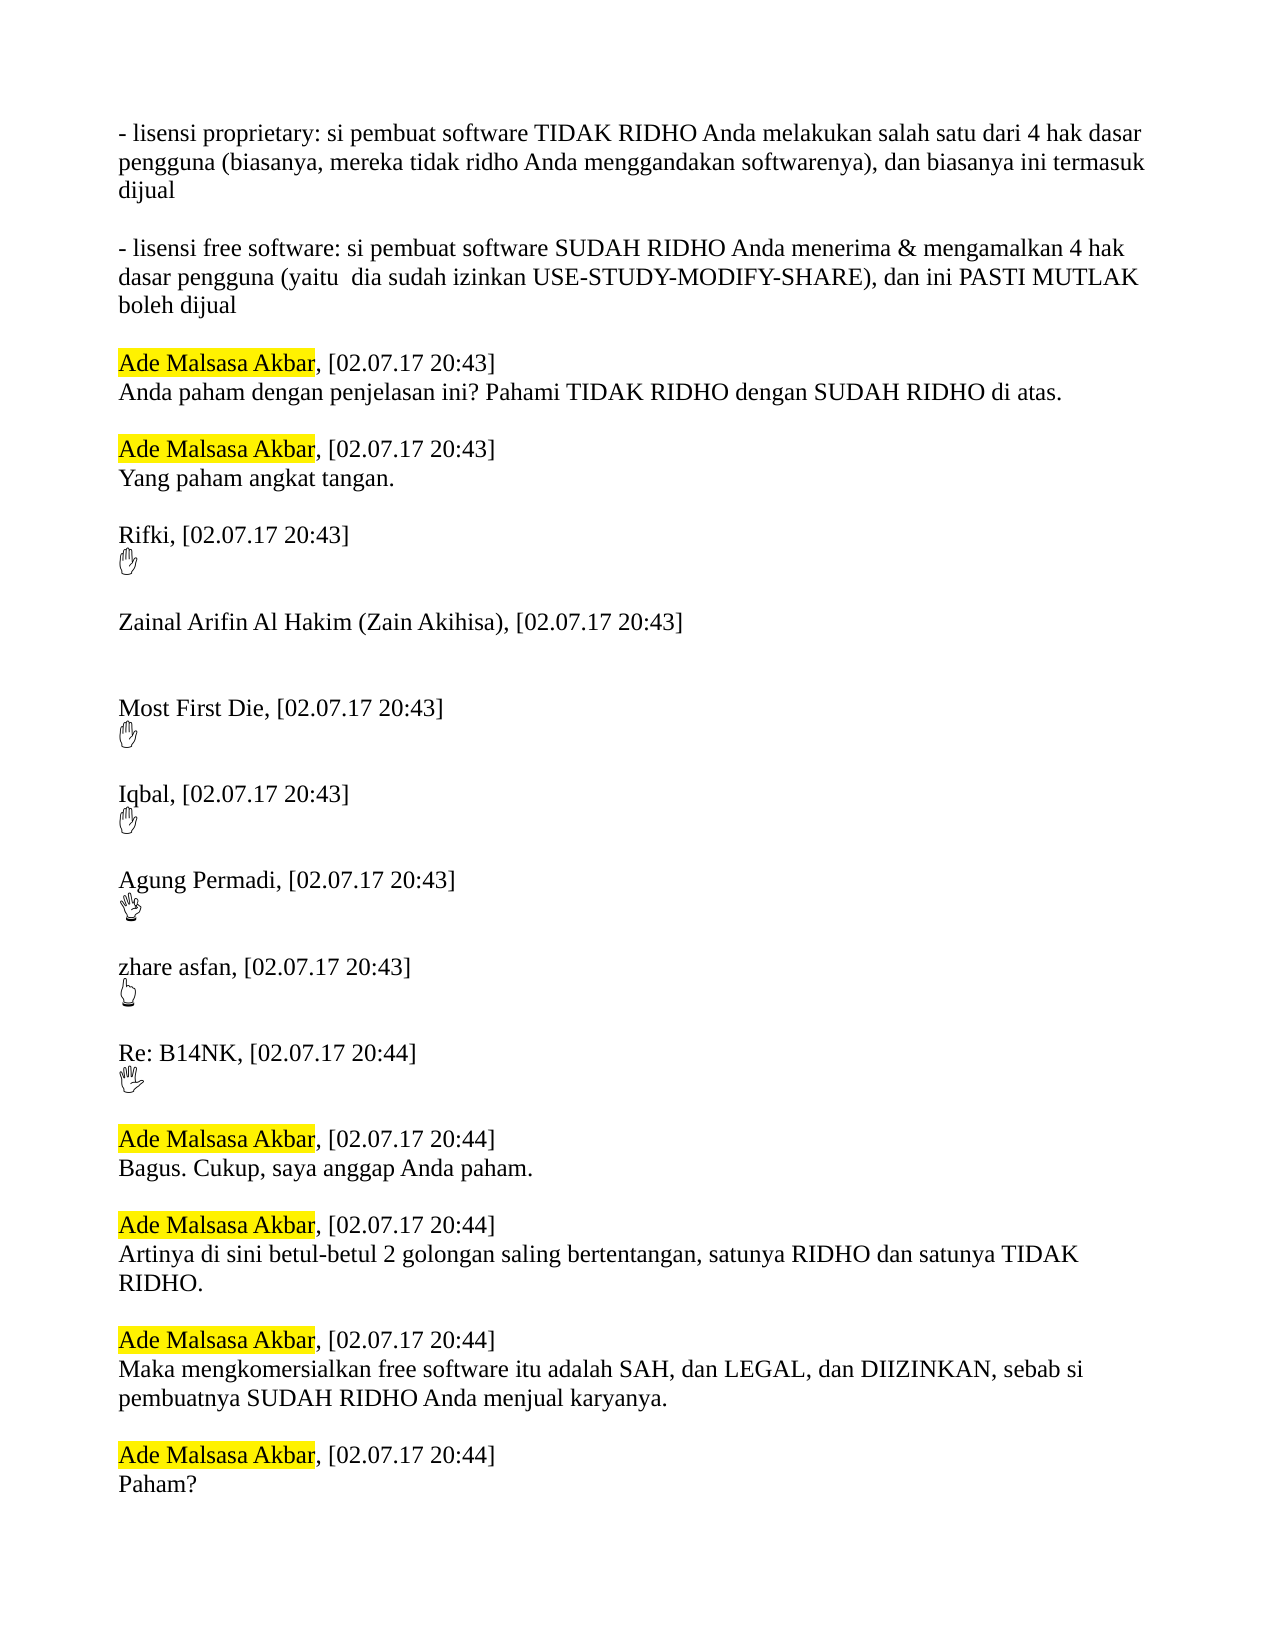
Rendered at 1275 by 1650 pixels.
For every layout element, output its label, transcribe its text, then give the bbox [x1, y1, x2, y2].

text - lisensi proprietary: si pembuat software TIDAK RIDHO Anda melakukan salah satu dari 4 hak dasar pengguna (biasanya, mereka tidak ridho Anda menggandakan softwarenya), dan biasanya ini termasuk dijual [118, 118, 1157, 204]
text Bagus. Cukup, saya anggap Anda paham. [118, 1153, 1157, 1182]
text 🖐🏻 [118, 1067, 1157, 1096]
text Zainal Arifin Al Hakim (Zain Akihisa), [02.07.17 20:43] [118, 607, 1157, 636]
text Paham? [118, 1469, 1157, 1498]
text - lisensi free software: si pembuat software SUDAH RIDHO Anda menerima & mengamalkan 4 hak dasar pengguna (yaitu dia sudah izinkan USE-STUDY-MODIFY-SHARE), dan ini PASTI MUTLAK boleh dijual [118, 233, 1157, 319]
text 🤚 [118, 636, 1157, 664]
text 👆 [118, 981, 1157, 1009]
text Most First Die, [02.07.17 20:43] [118, 693, 1157, 722]
text Rifki, [02.07.17 20:43] [118, 521, 1157, 549]
text zhare asfan, [02.07.17 20:43] [118, 952, 1157, 981]
text ✋️ [118, 722, 1157, 751]
text Re: B14NK, [02.07.17 20:44] [118, 1038, 1157, 1067]
text Ade Malsasa Akbar, [02.07.17 20:44] [118, 1124, 1157, 1153]
text Anda paham dengan penjelasan ini? Pahami TIDAK RIDHO dengan SUDAH RIDHO di atas. [118, 377, 1157, 406]
text Yang paham angkat tangan. [118, 463, 1157, 492]
text Ade Malsasa Akbar, [02.07.17 20:44] [118, 1441, 1157, 1469]
text Ade Malsasa Akbar, [02.07.17 20:43] [118, 348, 1157, 377]
text Maka mengkomersialkan free software itu adalah SAH, dan LEGAL, dan DIIZINKAN, sebab si pembuatnya SUDAH RIDHO Anda menjual karyanya. [118, 1354, 1157, 1412]
text Ade Malsasa Akbar, [02.07.17 20:43] [118, 434, 1157, 463]
text Artinya di sini betul-betul 2 golongan saling bertentangan, satunya RIDHO dan satunya TIDAK RIDHO. [118, 1239, 1157, 1297]
text Iqbal, [02.07.17 20:43] [118, 779, 1157, 808]
text ✋️ [118, 549, 1157, 578]
text 👌 [118, 894, 1157, 923]
text Agung Permadi, [02.07.17 20:43] [118, 866, 1157, 894]
text ✋🏻 [118, 808, 1157, 837]
text Ade Malsasa Akbar, [02.07.17 20:44] [118, 1211, 1157, 1239]
text Ade Malsasa Akbar, [02.07.17 20:44] [118, 1326, 1157, 1354]
